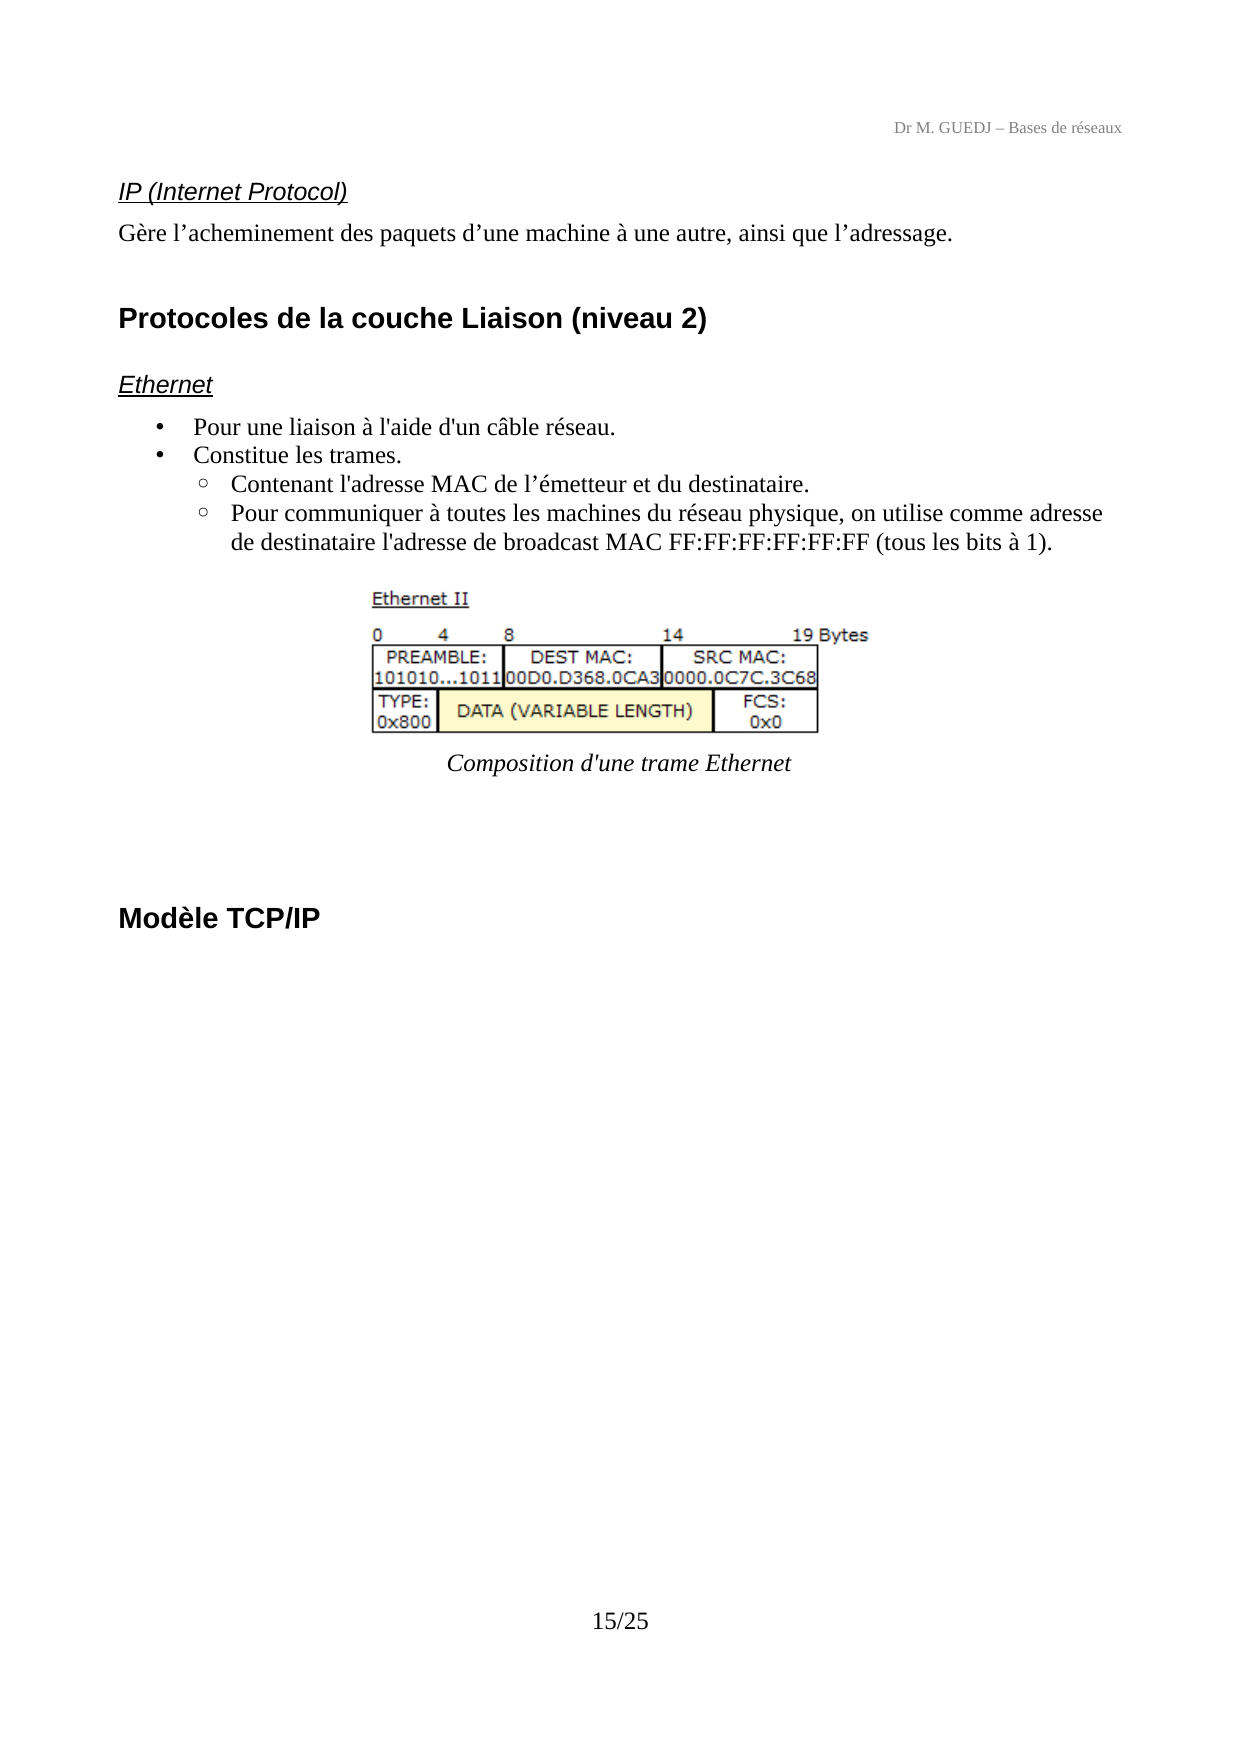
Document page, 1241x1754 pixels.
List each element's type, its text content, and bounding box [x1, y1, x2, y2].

text Composition d'une trame Ethernet [118, 584, 1122, 777]
subtitle Protocoles de la couche Liaison (niveau 2) [118, 301, 1122, 334]
subtitle IP (Internet Protocol) [118, 177, 1122, 206]
list Contenant l'adresse MAC de l’émetteur et du destinataire. [193, 469, 1122, 498]
subtitle Modèle TCP/IP [118, 901, 1122, 934]
subtitle Ethernet [118, 370, 1122, 399]
picture [366, 584, 874, 749]
list Constitue les trames. [156, 440, 1122, 469]
list Pour communiquer à toutes les machines du réseau physique, on utilise comme adresse de destinataire l'adresse de broadcast MAC FF:FF:FF:FF:FF:FF (tous les bits à 1). [193, 498, 1122, 555]
text Gère l’acheminement des paquets d’une machine à une autre, ainsi que l’adressage. [118, 218, 1122, 247]
list Pour une liaison à l'aide d'un câble réseau. [156, 412, 1122, 440]
